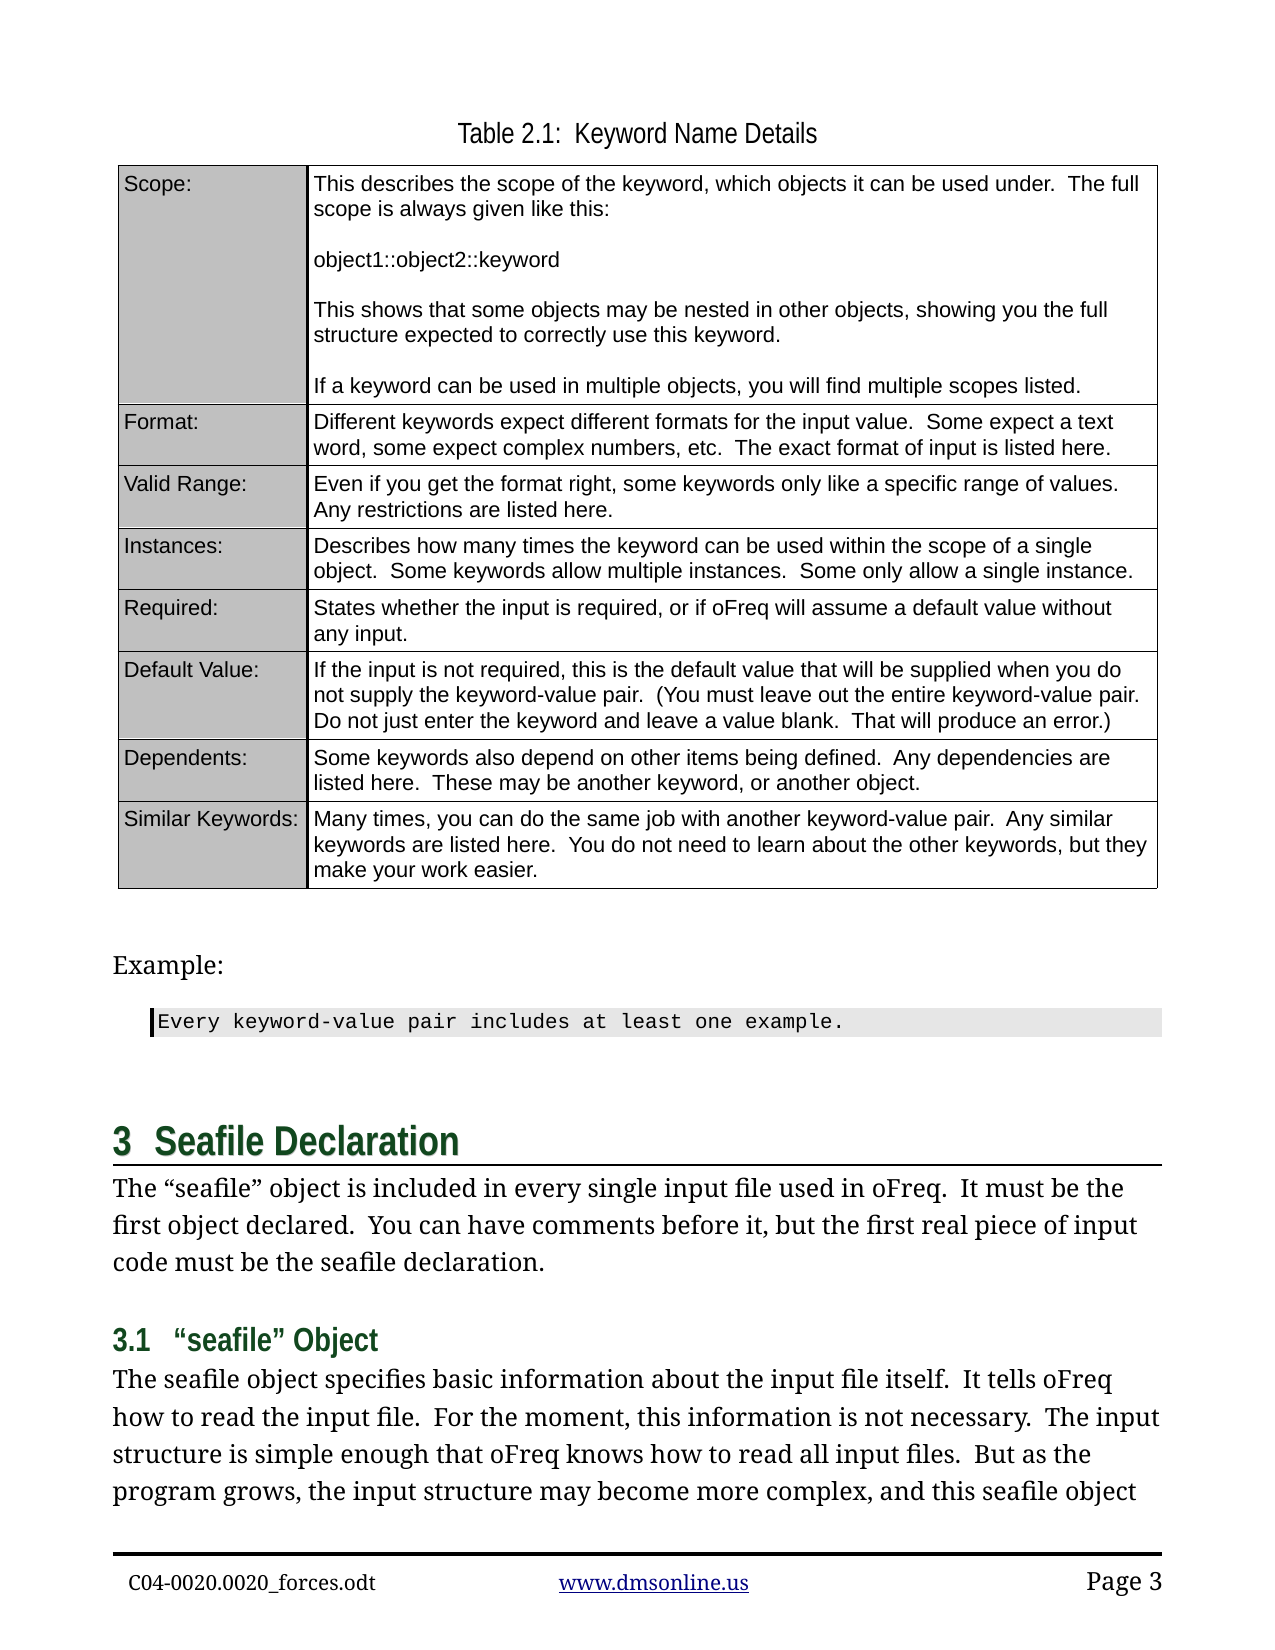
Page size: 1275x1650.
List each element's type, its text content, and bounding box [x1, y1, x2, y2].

table_cell Valid Range: [119, 466, 306, 527]
table_cell States whether the input is required, or if oFreq will assume a default value without any input. [309, 590, 1157, 651]
table_cell Similar Keywords: [119, 802, 306, 888]
table_cell Instances: [119, 529, 306, 589]
text The seafile object specifies basic information about the input file itself. It tells oFreq how to read the input file. For the moment, this information is not necessary. The input structure is simple enough that oFreq knows how to read all input files. But as the program grows, the input structure may become more complex, and this seafile object [112, 1362, 1162, 1508]
text Every keyword-value pair includes at least one example. [154, 1008, 1162, 1037]
table_cell Default Value: [119, 652, 306, 738]
subtitle Seafile Declaration [112, 1117, 1162, 1166]
table_cell Some keywords also depend on other items being defined. Any dependencies are listed here. These may be another keyword, or another object. [309, 740, 1157, 801]
text The “seafile” object is included in every single input file used in oFreq. It must be the first object declared. You can have comments before it, but the first real piece of input code must be the seafile declaration. [112, 1170, 1162, 1279]
text Example: [112, 948, 1162, 982]
table_cell Format: [119, 405, 306, 465]
table_header Scope: [119, 166, 306, 403]
table_cell Required: [119, 590, 306, 651]
table_cell If the input is not required, this is the default value that will be supplied when you do not supply the keyword-value pair. (You must leave out the entire keyword-value pair. Do not just enter the keyword and leave a value blank. That will produce an error.) [309, 652, 1157, 738]
table_cell Even if you get the format right, some keywords only like a specific range of values. Any restrictions are listed here. [309, 466, 1157, 527]
table_cell Describes how many times the keyword can be used within the scope of a single object. Some keywords allow multiple instances. Some only allow a single instance. [309, 529, 1157, 589]
table_cell Dependents: [119, 740, 306, 801]
subtitle “seafile” Object [112, 1320, 1162, 1358]
table_cell Different keywords expect different formats for the input value. Some expect a text word, some expect complex numbers, etc. The exact format of input is listed here. [309, 405, 1157, 465]
text Table 2.1: Keyword Name Details [112, 117, 1162, 150]
table_cell Many times, you can do the same job with another keyword-value pair. Any similar keywords are listed here. You do not need to learn about the other keywords, but they make your work easier. [309, 802, 1157, 888]
table_header This describes the scope of the keyword, which objects it can be used under. The full scope is always given like this: object1::object2::keyword This shows that some objects may be nested in other objects, showing you the full structure expected to correctly use this keyword. If a keyword can be used in multiple objects, you will find multiple scopes listed. [309, 166, 1157, 403]
